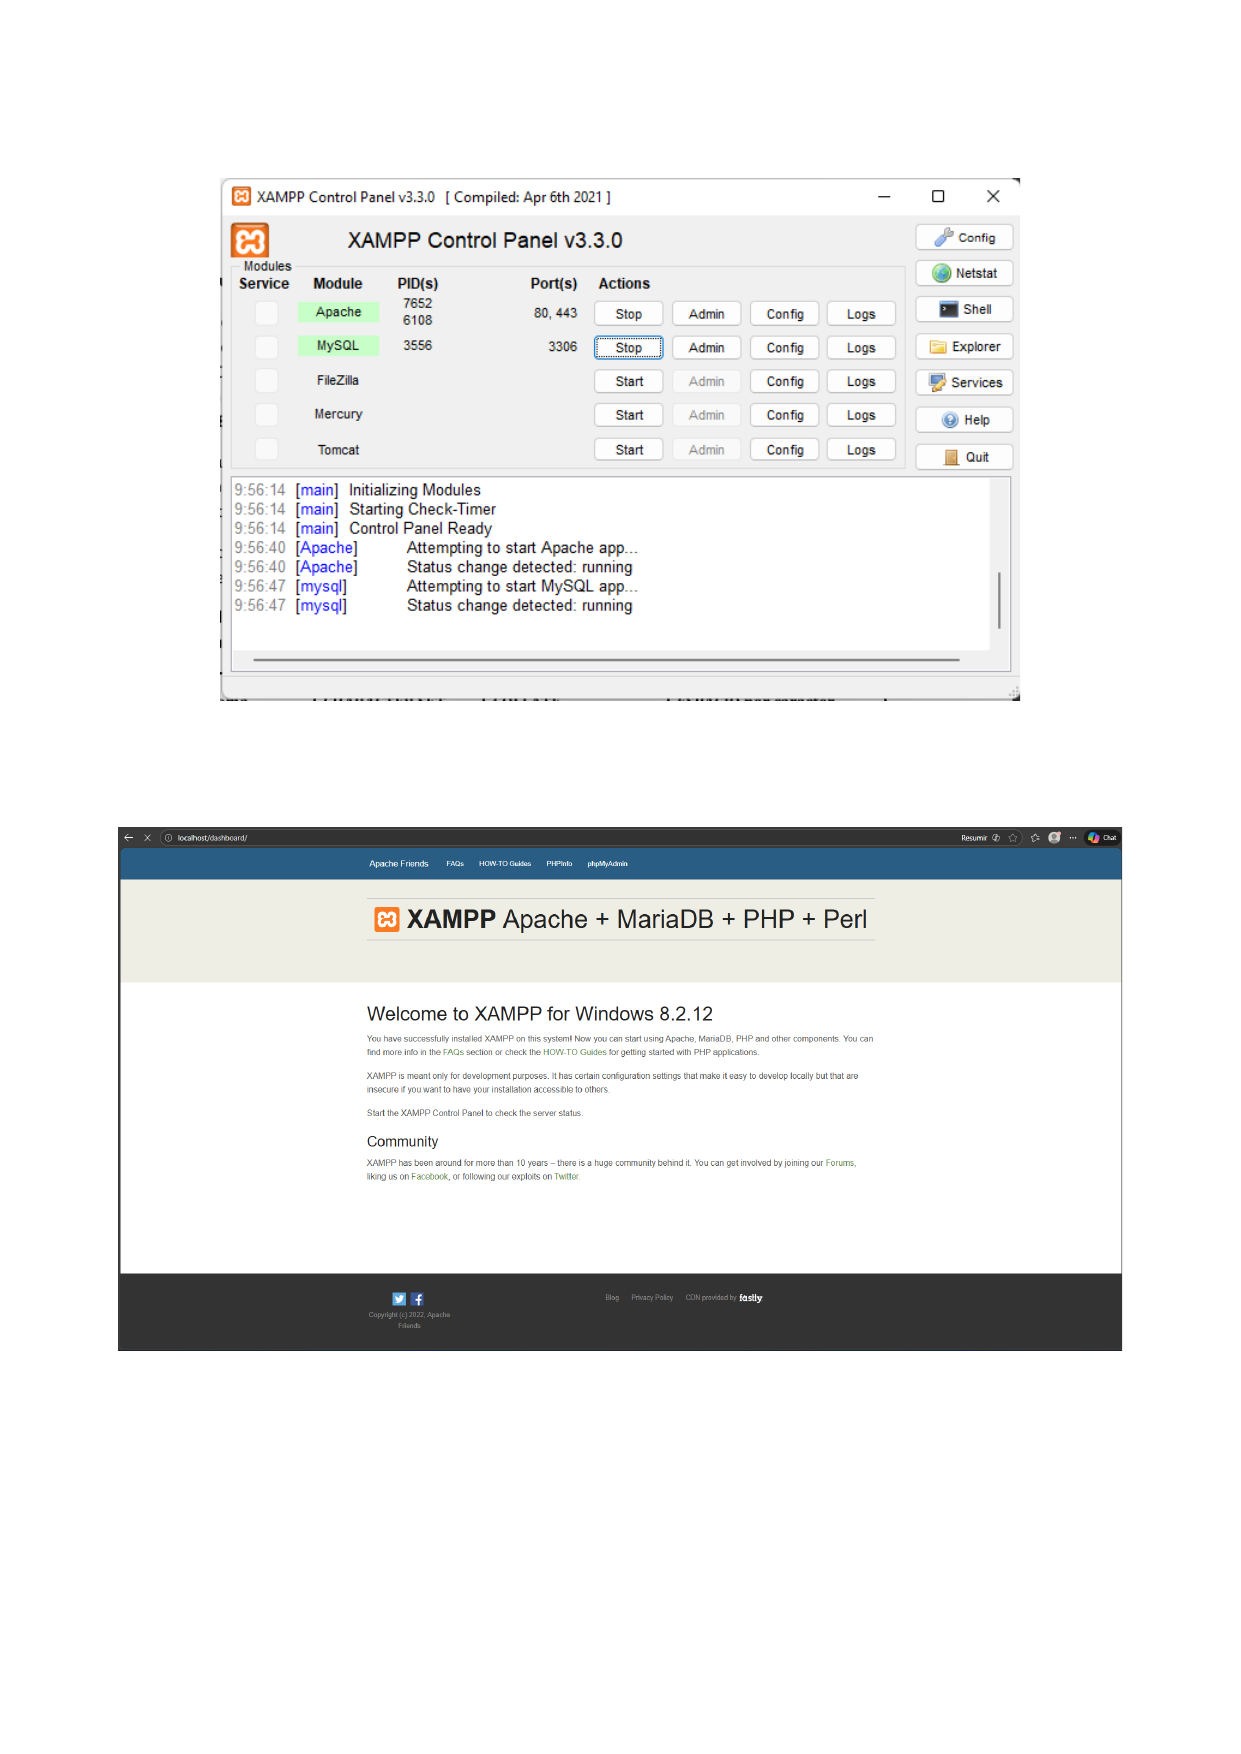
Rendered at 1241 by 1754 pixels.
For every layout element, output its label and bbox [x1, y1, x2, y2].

picture [220, 178, 1020, 701]
picture [118, 827, 1123, 1351]
